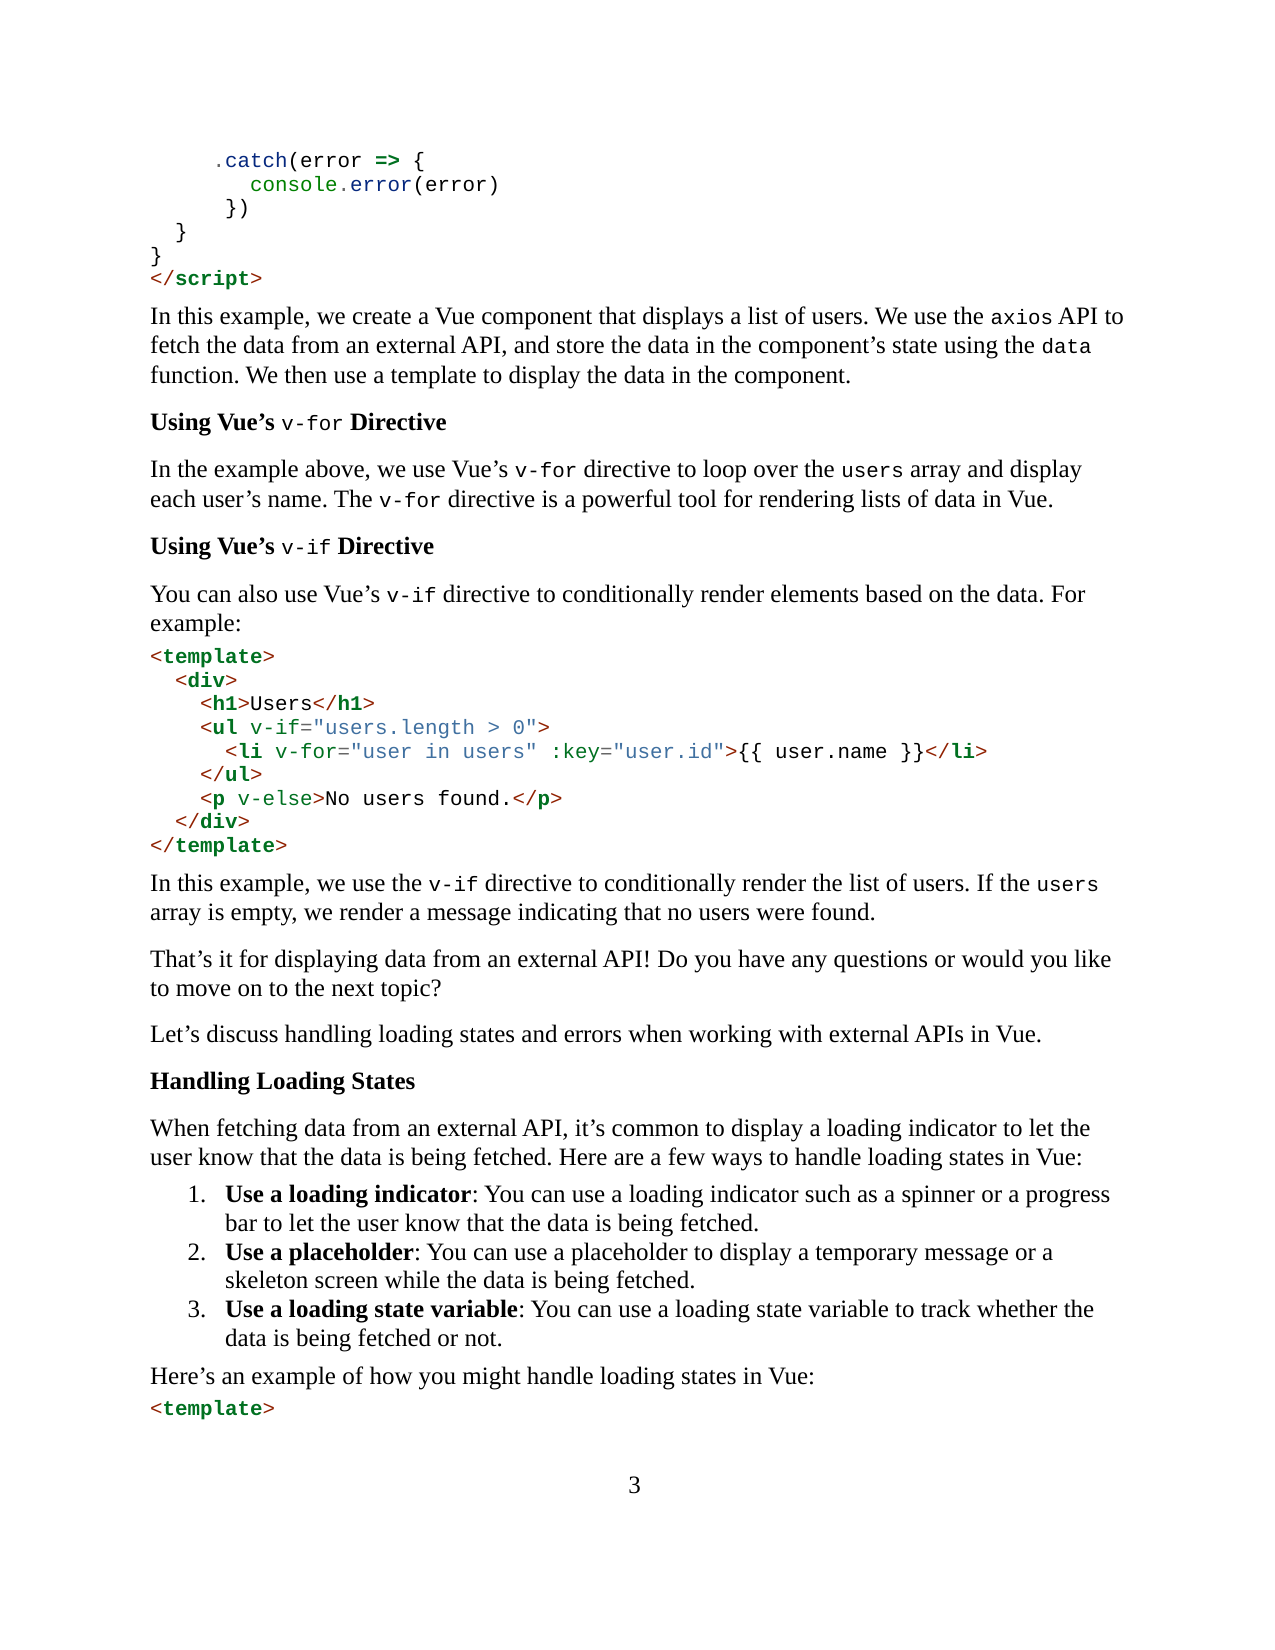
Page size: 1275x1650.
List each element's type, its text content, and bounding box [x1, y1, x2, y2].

text <p v-else>No users found.</p> [150, 788, 1125, 812]
text <template> [150, 1398, 1125, 1422]
text <h1>Users</h1> [150, 693, 1125, 717]
text </ul> [150, 764, 1125, 788]
text }) [150, 197, 1125, 221]
text <div> [150, 670, 1125, 693]
text </div> [150, 812, 1125, 835]
text } [150, 221, 1125, 244]
text <template> [150, 646, 1125, 670]
list Use a loading indicator: You can use a loading indicator such as a spinner or a progress bar to let the user know that the data is being fetched. [187, 1179, 1125, 1237]
text Using Vue’s v-for Directive [150, 407, 1125, 436]
text <li v-for="user in users" :key="user.id">{{ user.name }}</li> [150, 741, 1125, 764]
text Handling Loading States [150, 1066, 1125, 1095]
text <ul v-if="users.length > 0"> [150, 717, 1125, 741]
list Use a placeholder: You can use a placeholder to display a temporary message or a skeleton screen while the data is being fetched. [187, 1237, 1125, 1294]
text You can also use Vue’s v-if directive to conditionally render elements based on the data. For example: [150, 579, 1125, 637]
text .catch(error => { [150, 150, 1125, 174]
text Here’s an example of how you might handle loading states in Vue: [150, 1361, 1125, 1389]
text In this example, we create a Vue component that displays a list of users. We use the axios API to fetch the data from an external API, and store the data in the component’s state using the data function. We then use a template to display the data in the component. [150, 301, 1125, 389]
text Let’s discuss handling loading states and errors when working with external APIs in Vue. [150, 1019, 1125, 1048]
text In the example above, we use Vue’s v-for directive to loop over the users array and display each user’s name. The v-for directive is a powerful tool for rendering lists of data in Vue. [150, 454, 1125, 513]
text When fetching data from an external API, it’s common to display a loading indicator to let the user know that the data is being fetched. Here are a few ways to handle loading states in Vue: [150, 1113, 1125, 1170]
text Using Vue’s v-if Directive [150, 531, 1125, 561]
list Use a loading state variable: You can use a loading state variable to track whether the data is being fetched or not. [187, 1294, 1125, 1352]
text </template> [150, 835, 1125, 859]
text console.error(error) [150, 174, 1125, 197]
text } [150, 244, 1125, 268]
text </script> [150, 268, 1125, 292]
text That’s it for displaying data from an external API! Do you have any questions or would you like to move on to the next topic? [150, 944, 1125, 1002]
text In this example, we use the v-if directive to conditionally render the list of users. If the users array is empty, we render a message indicating that no users were found. [150, 868, 1125, 926]
